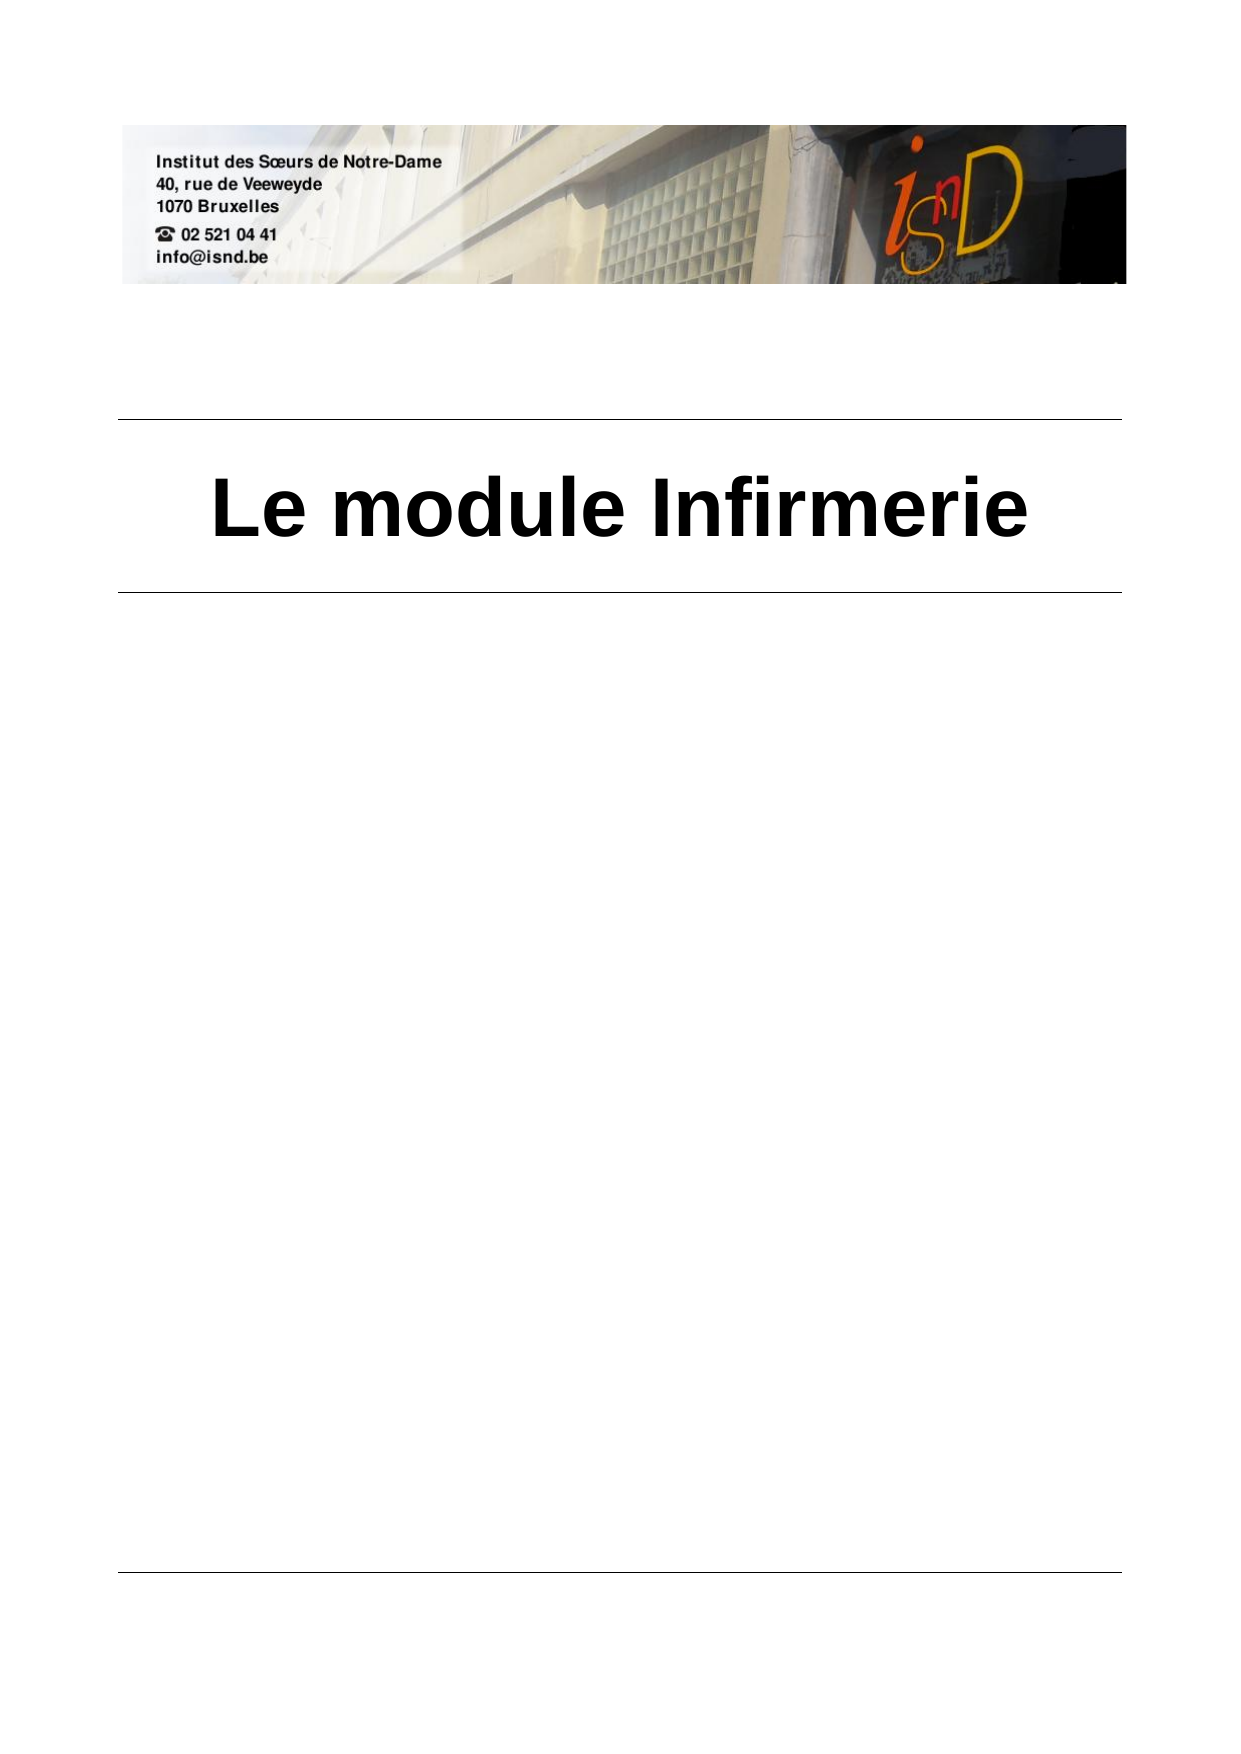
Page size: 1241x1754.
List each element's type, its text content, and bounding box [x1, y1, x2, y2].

title Le module Infirmerie [118, 420, 1122, 592]
picture [122, 125, 1127, 284]
